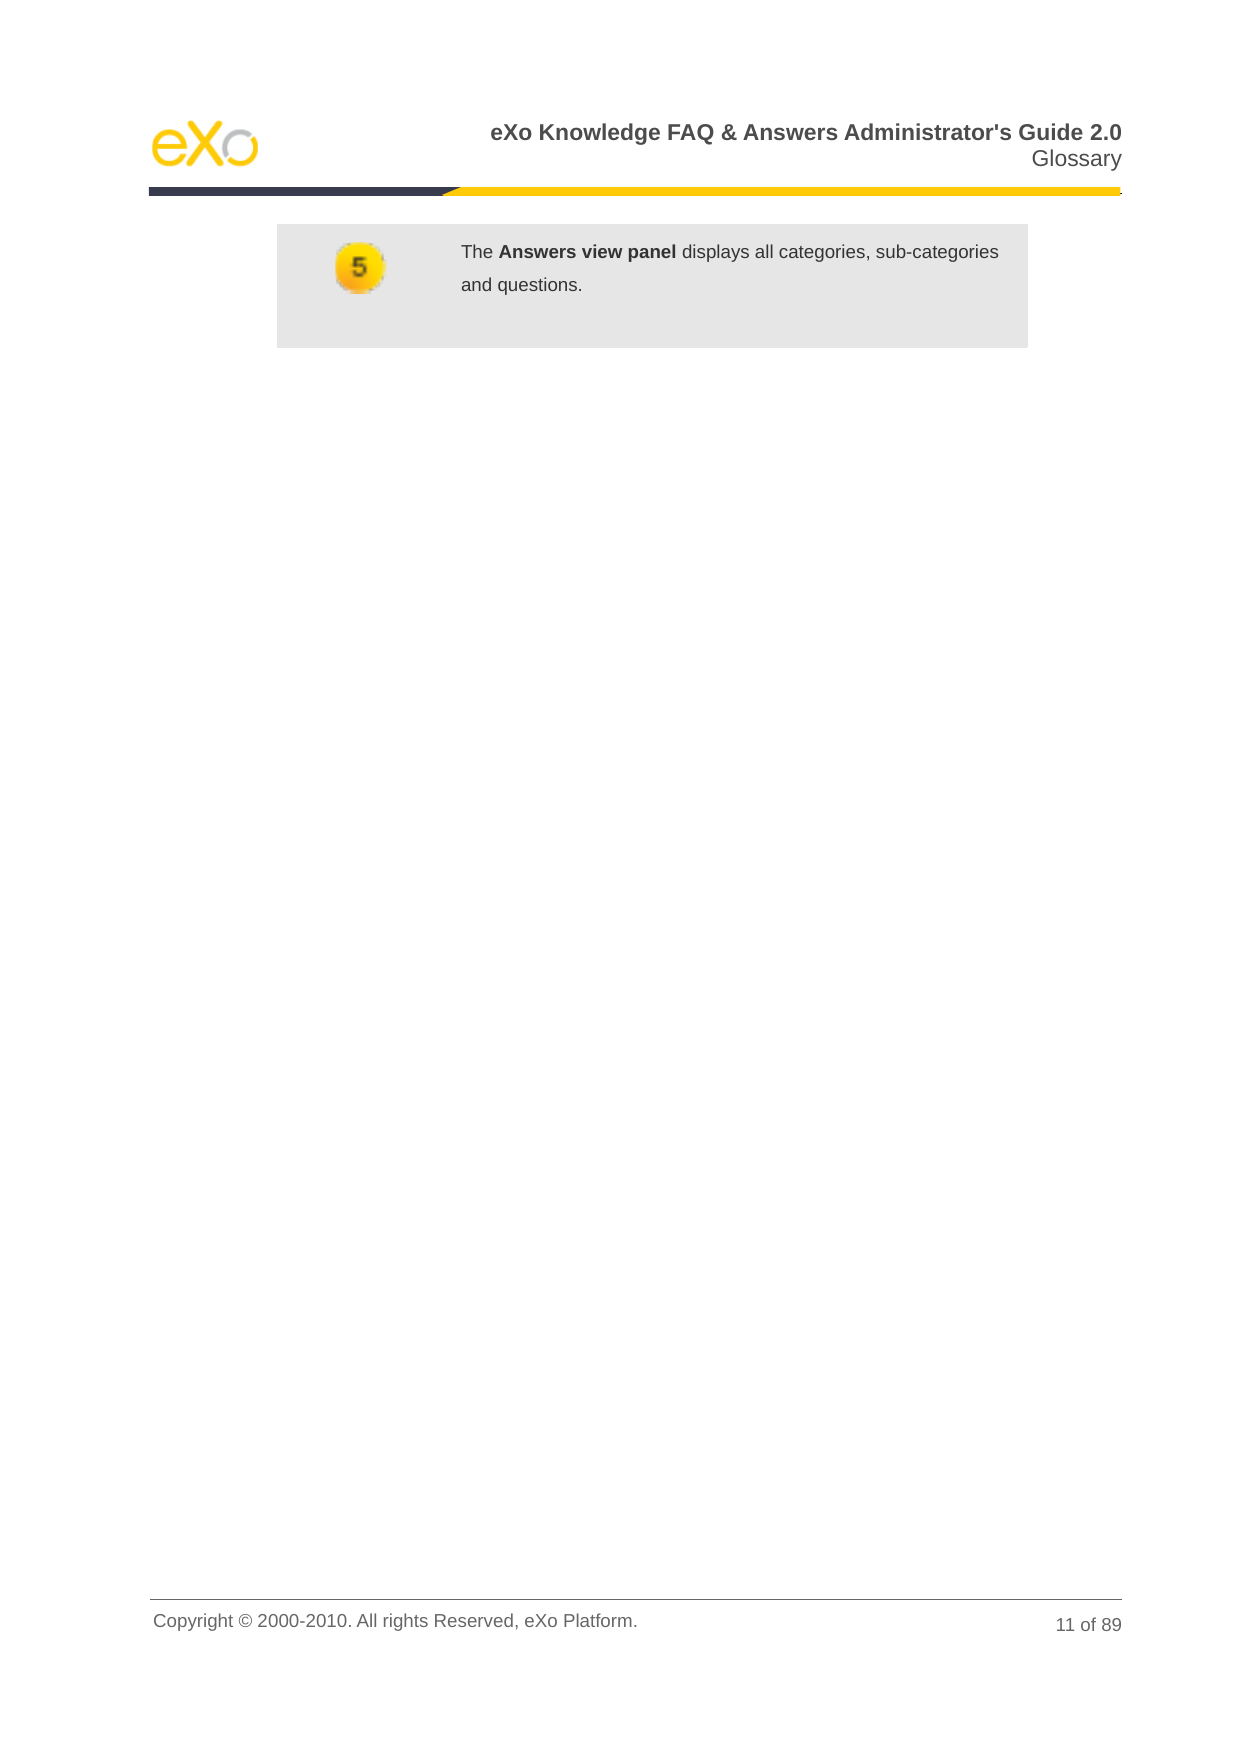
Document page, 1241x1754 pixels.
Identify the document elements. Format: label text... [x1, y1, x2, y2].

picture [148, 187, 1121, 196]
table_cell The Answers view panel displays all categories, sub-categories and questions. [456, 225, 1027, 347]
table_cell [278, 225, 455, 347]
picture [335, 242, 387, 294]
picture [152, 120, 259, 167]
